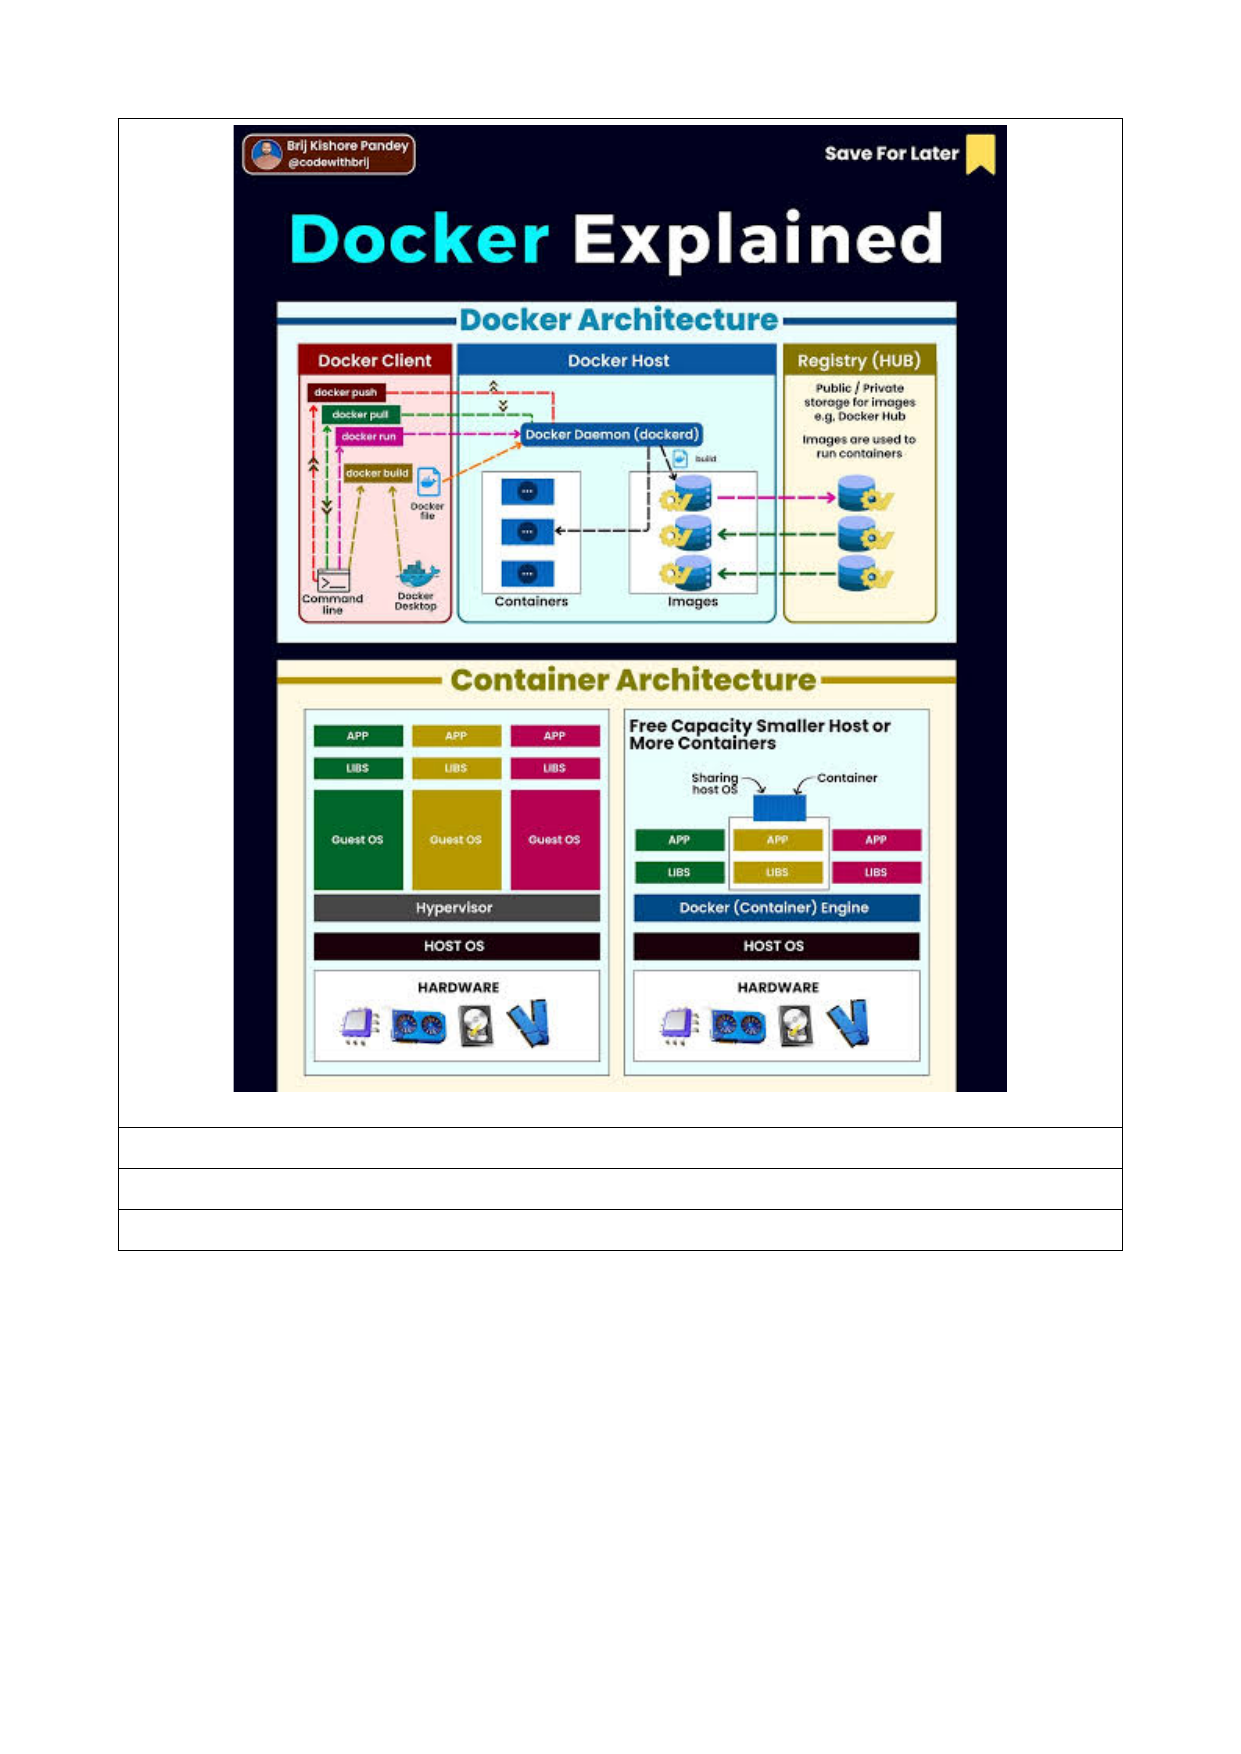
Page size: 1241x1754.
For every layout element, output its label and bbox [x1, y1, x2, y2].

table_cell [119, 1128, 1122, 1168]
table_cell [119, 1169, 1122, 1209]
table_cell [119, 1210, 1122, 1250]
picture [233, 125, 1007, 1092]
table_cell [119, 119, 1122, 1127]
